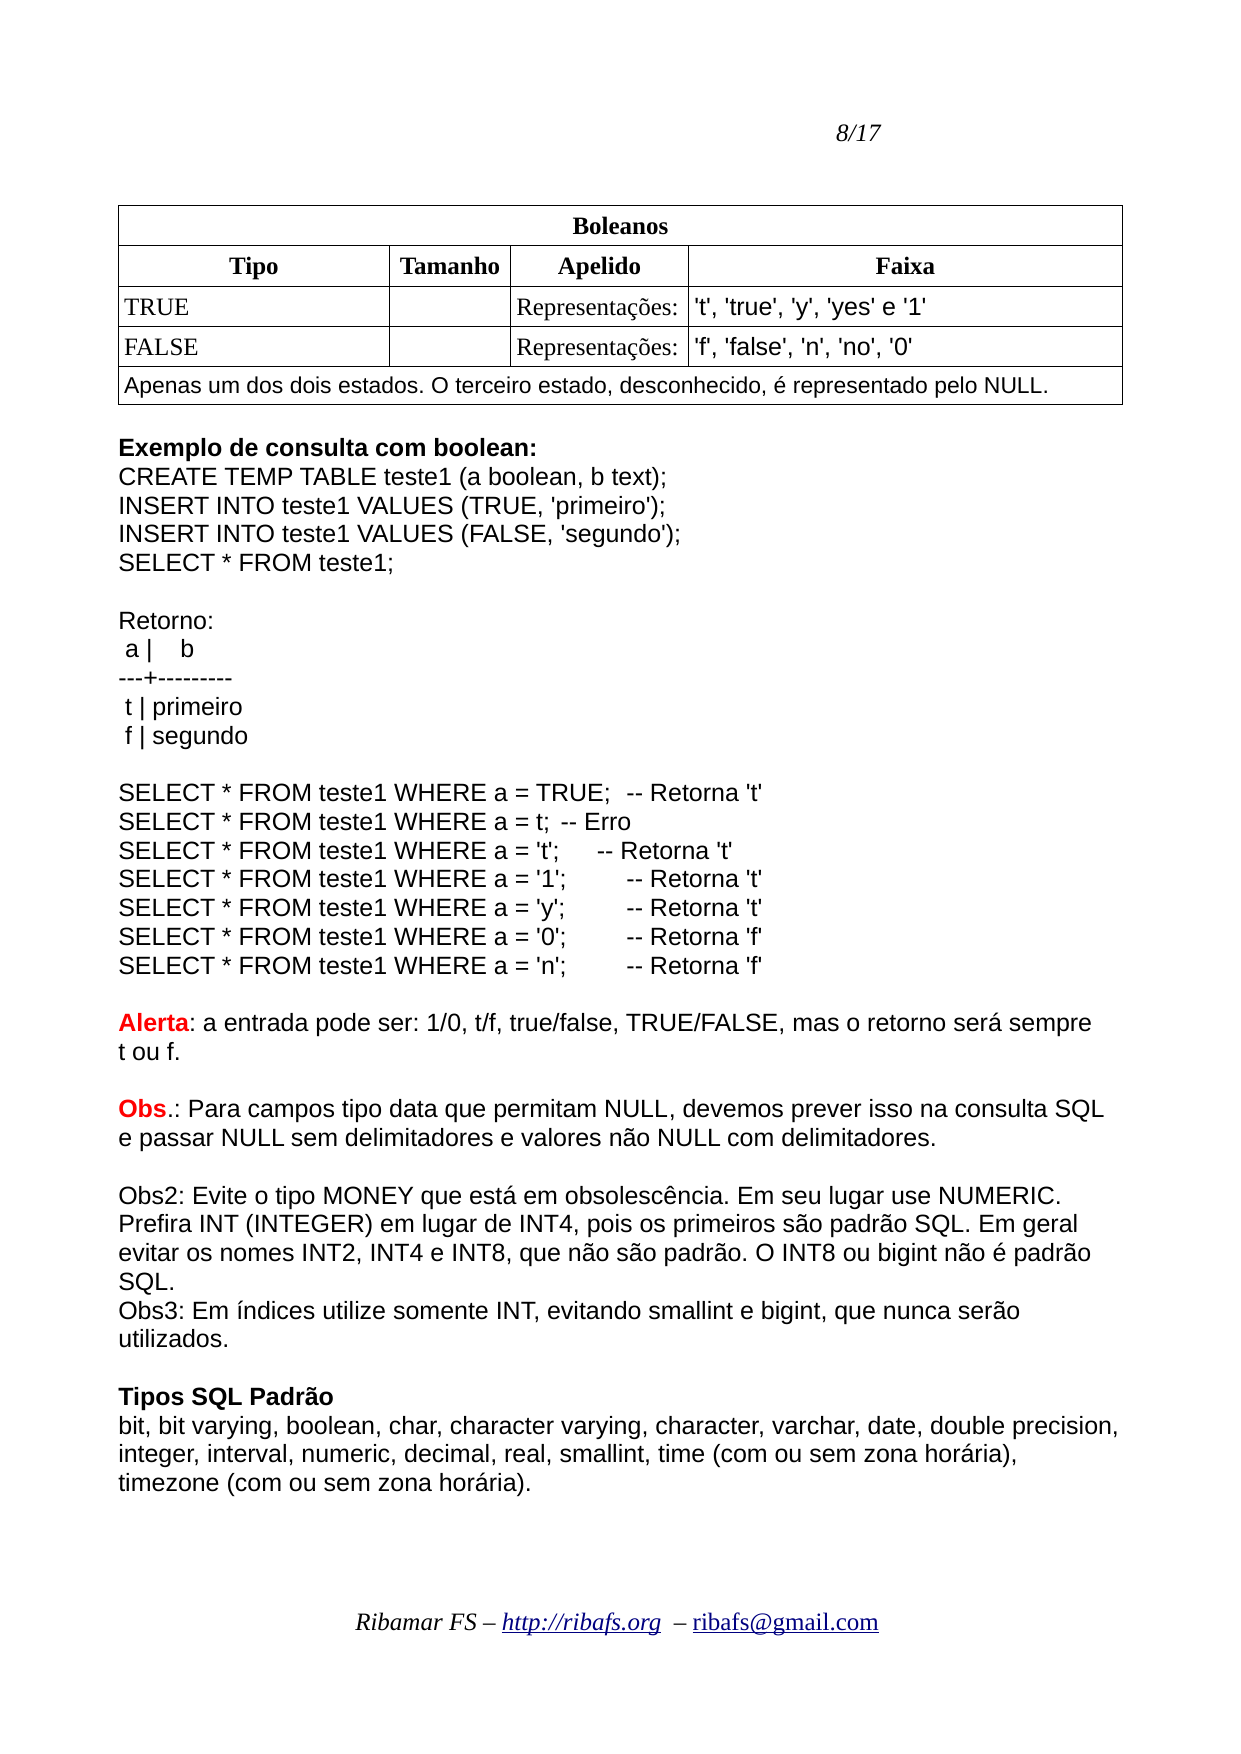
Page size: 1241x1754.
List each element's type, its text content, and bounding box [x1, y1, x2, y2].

text bit, bit varying, boolean, char, character varying, character, varchar, date, double precision, integer, interval, numeric, decimal, real, smallint, time (com ou sem zona horária), timezone (com ou sem zona horária). [118, 1411, 1122, 1497]
text SELECT * FROM teste1 WHERE a = '1'; -- Retorna 't' [118, 864, 1122, 893]
table_cell Apenas um dos dois estados. O terceiro estado, desconhecido, é representado pelo NULL. [119, 367, 1122, 404]
text Tipos SQL Padrão [118, 1382, 1122, 1411]
text Obs2: Evite o tipo MONEY que está em obsolescência. Em seu lugar use NUMERIC. [118, 1181, 1122, 1209]
text SELECT * FROM teste1 WHERE a = t; -- Erro [118, 807, 1122, 836]
text Obs3: Em índices utilize somente INT, evitando smallint e bigint, que nunca serão utilizados. [118, 1296, 1122, 1353]
table_header Boleanos [119, 206, 1122, 245]
text SELECT * FROM teste1 WHERE a = 'y'; -- Retorna 't' [118, 893, 1122, 922]
text Retorno: [118, 606, 1122, 634]
text ---+--------- [118, 663, 1122, 692]
text INSERT INTO teste1 VALUES (FALSE, 'segundo'); [118, 519, 1122, 548]
table_cell 'f', 'false', 'n', 'no', '0' [689, 327, 1122, 366]
table_cell Representações: [511, 287, 688, 326]
text CREATE TEMP TABLE teste1 (a boolean, b text); [118, 462, 1122, 491]
table_cell TRUE [119, 287, 389, 326]
text Alerta: a entrada pode ser: 1/0, t/f, true/false, TRUE/FALSE, mas o retorno será sempre [118, 1008, 1122, 1037]
table_cell [390, 287, 510, 326]
text Obs.: Para campos tipo data que permitam NULL, devemos prever isso na consulta SQL e passar NULL sem delimitadores e valores não NULL com delimitadores. [118, 1094, 1122, 1152]
text f | segundo [118, 721, 1122, 749]
table_cell Tipo [119, 246, 389, 286]
text t ou f. [118, 1037, 1122, 1066]
text INSERT INTO teste1 VALUES (TRUE, 'primeiro'); [118, 491, 1122, 519]
table_cell Representações: [511, 327, 688, 366]
table_cell 't', 'true', 'y', 'yes' e '1' [689, 287, 1122, 326]
text SELECT * FROM teste1 WHERE a = '0'; -- Retorna 'f' [118, 922, 1122, 951]
text SELECT * FROM teste1 WHERE a = TRUE; -- Retorna 't' [118, 778, 1122, 807]
text SELECT * FROM teste1; [118, 548, 1122, 577]
text Prefira INT (INTEGER) em lugar de INT4, pois os primeiros são padrão SQL. Em geral evitar os nomes INT2, INT4 e INT8, que não são padrão. O INT8 ou bigint não é padrão SQL. [118, 1209, 1122, 1296]
text Exemplo de consulta com boolean: [118, 433, 1122, 462]
table_cell Faixa [689, 246, 1122, 286]
table_cell Tamanho [390, 246, 510, 286]
table_cell FALSE [119, 327, 389, 366]
table_cell [390, 327, 510, 366]
text a | b [118, 634, 1122, 663]
text SELECT * FROM teste1 WHERE a = 'n'; -- Retorna 'f' [118, 951, 1122, 979]
table_cell Apelido [511, 246, 688, 286]
text SELECT * FROM teste1 WHERE a = 't'; -- Retorna 't' [118, 836, 1122, 864]
text t | primeiro [118, 692, 1122, 721]
